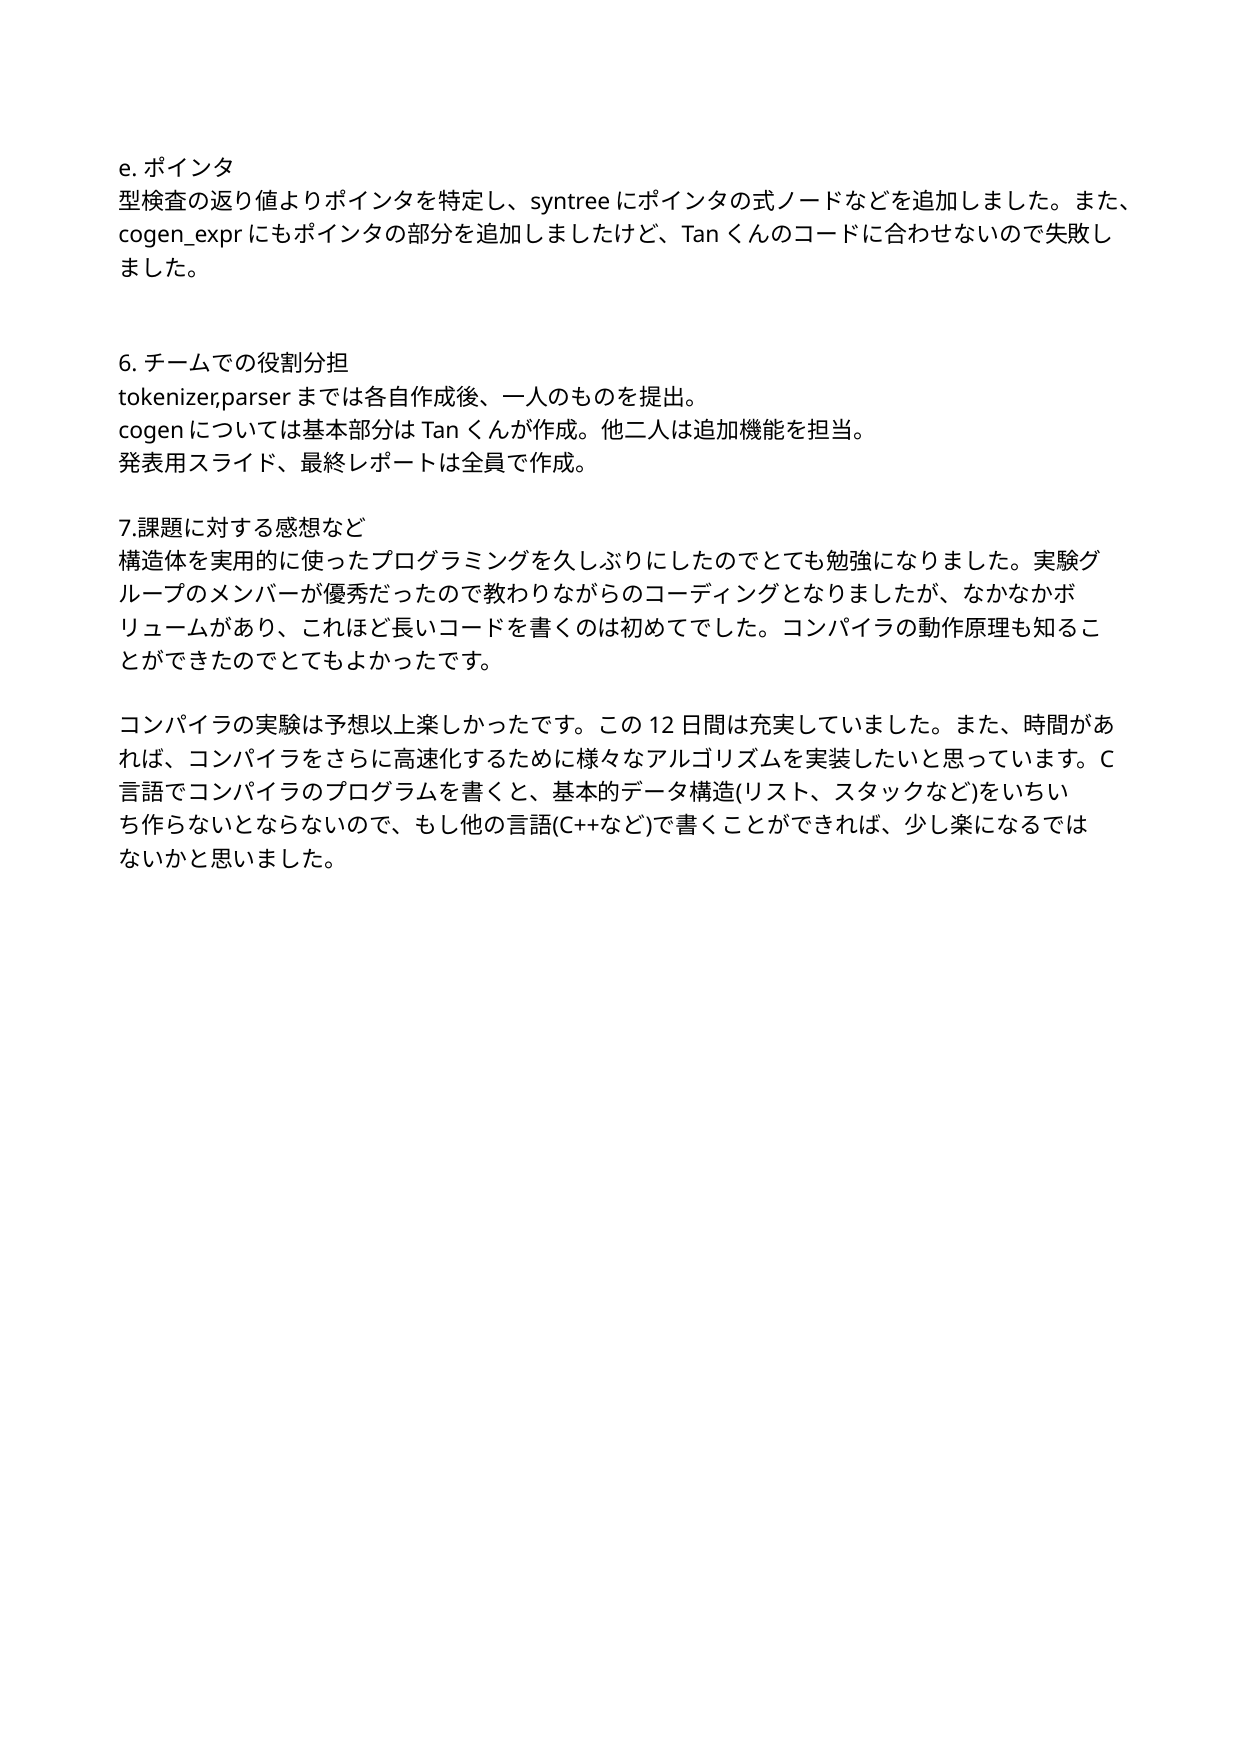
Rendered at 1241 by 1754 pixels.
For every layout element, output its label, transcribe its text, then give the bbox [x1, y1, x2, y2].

text 6. チームでの役割分担 [118, 345, 1122, 378]
text cogenについては基本部分はTanくんが作成。他二人は追加機能を担当。 [118, 412, 1122, 445]
text 7.課題に対する感想など [118, 509, 1122, 543]
text 型検査の返り値よりポインタを特定し、syntreeにポインタの式ノードなどを追加しました。また、cogen_exprにもポインタの部分を追加しましたけど、Tanくんのコードに合わせないので失敗しました。 [118, 183, 1122, 283]
text e. ポインタ [118, 149, 1122, 183]
text ないかと思いました。 [118, 840, 1122, 874]
text 構造体を実用的に使ったプログラミングを久しぶりにしたのでとても勉強になりました。実験グループのメンバーが優秀だったので教わりながらのコーディングとなりましたが、なかなかボリュームがあり、これほど長いコードを書くのは初めてでした。コンパイラの動作原理も知ることができたのでとてもよかったです。 [118, 543, 1122, 676]
text tokenizer,parserまでは各自作成後、一人のものを提出。 [118, 378, 1122, 412]
text 発表用スライド、最終レポートは全員で作成。 [118, 445, 1122, 478]
text コンパイラの実験は予想以上楽しかったです。この 12 日間は充実していました。また、時間があ れば、コンパイラをさらに高速化するために様々なアルゴリズムを実装したいと思っています。C 言語でコンパイラのプログラムを書くと、基本的データ構造(リスト、スタックなど)をいちい [118, 707, 1122, 807]
text ち作らないとならないので、もし他の言語(C++など)で書くことができれば、少し楽になるでは [118, 807, 1122, 840]
